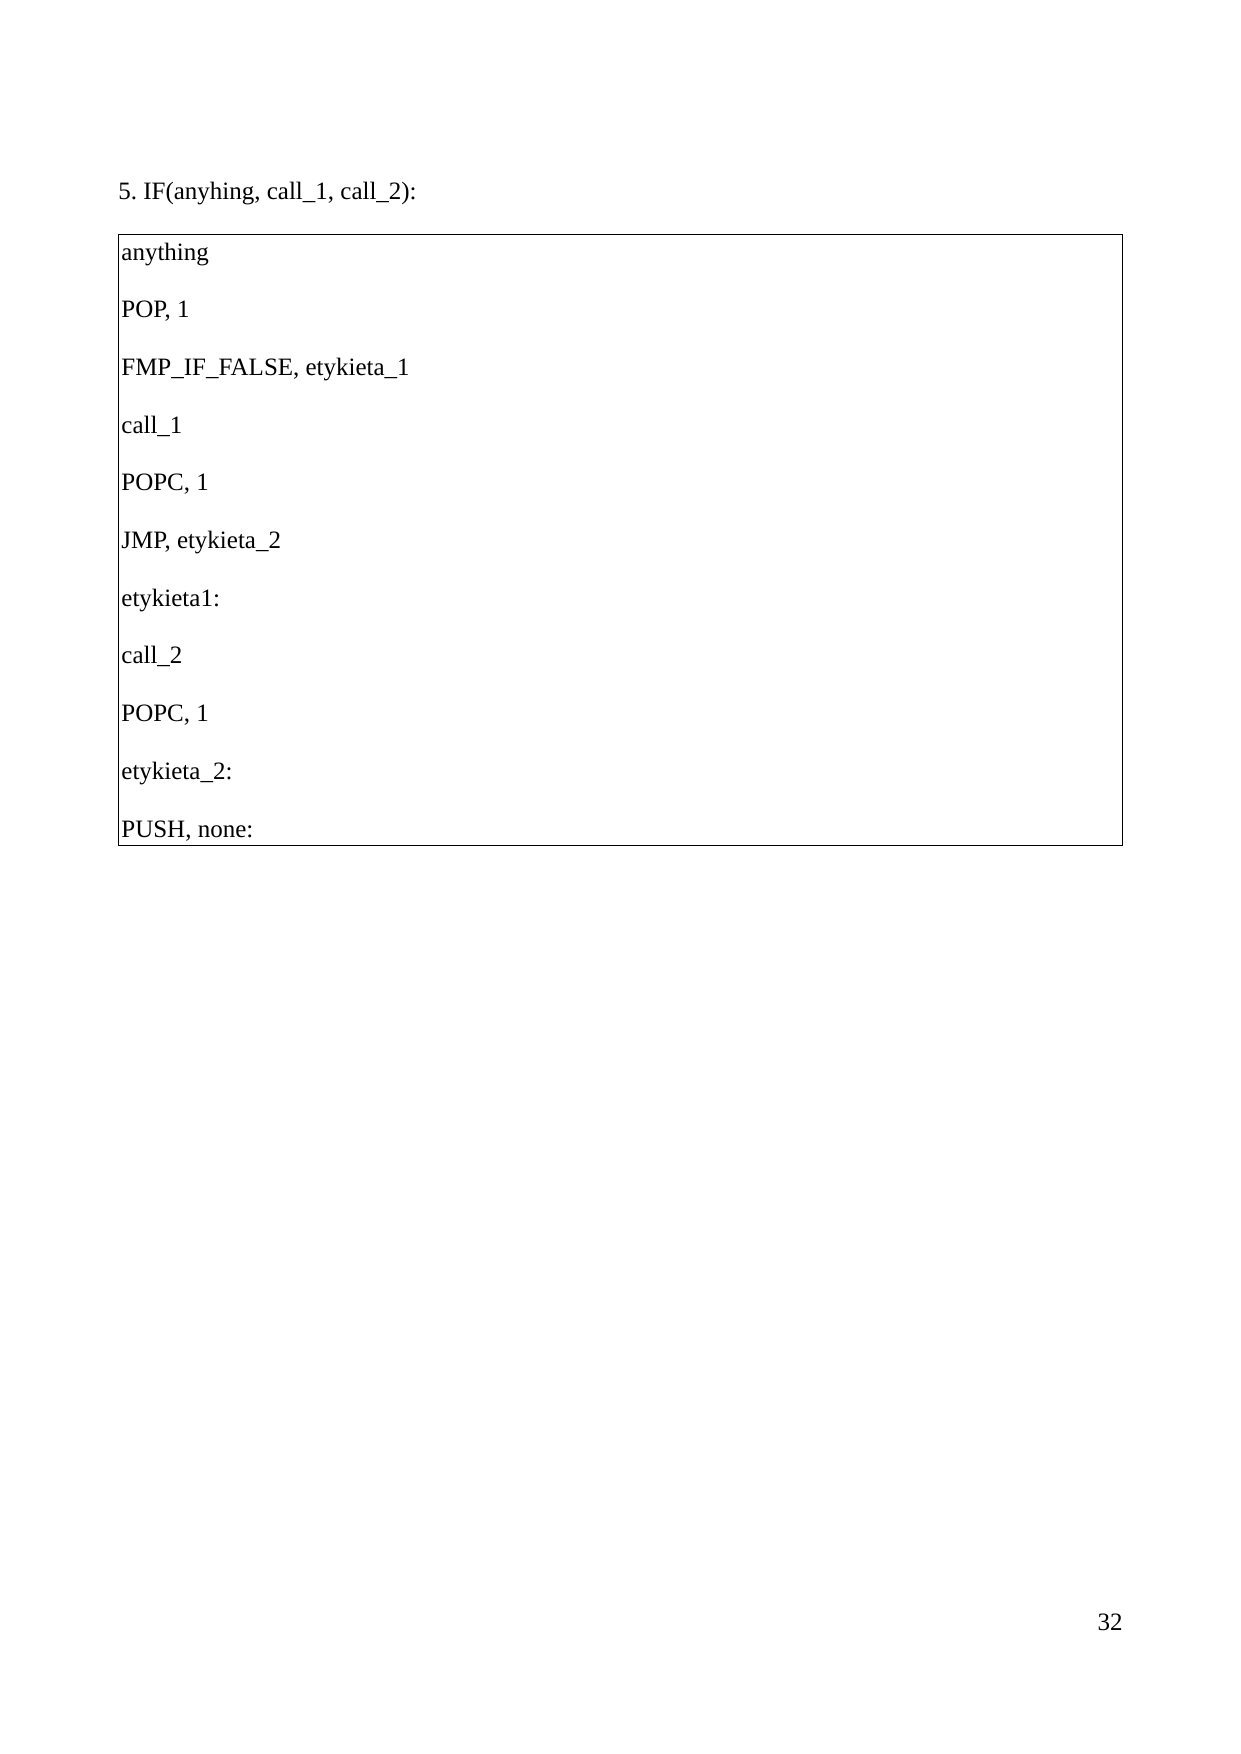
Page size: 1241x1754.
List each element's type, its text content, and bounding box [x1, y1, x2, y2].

text FMP_IF_FALSE, etykieta_1 [119, 349, 1122, 381]
text anything [119, 235, 1122, 265]
text POPC, 1 [119, 464, 1122, 496]
text PUSH, none: [119, 811, 1122, 845]
text etykieta1: [119, 580, 1122, 612]
text POP, 1 [119, 291, 1122, 323]
text etykieta_2: [119, 753, 1122, 785]
text 5. IF(anyhing, call_1, call_2): [118, 176, 1122, 204]
text call_1 [119, 407, 1122, 438]
text POPC, 1 [119, 695, 1122, 727]
text JMP, etykieta_2 [119, 522, 1122, 554]
text call_2 [119, 637, 1122, 669]
